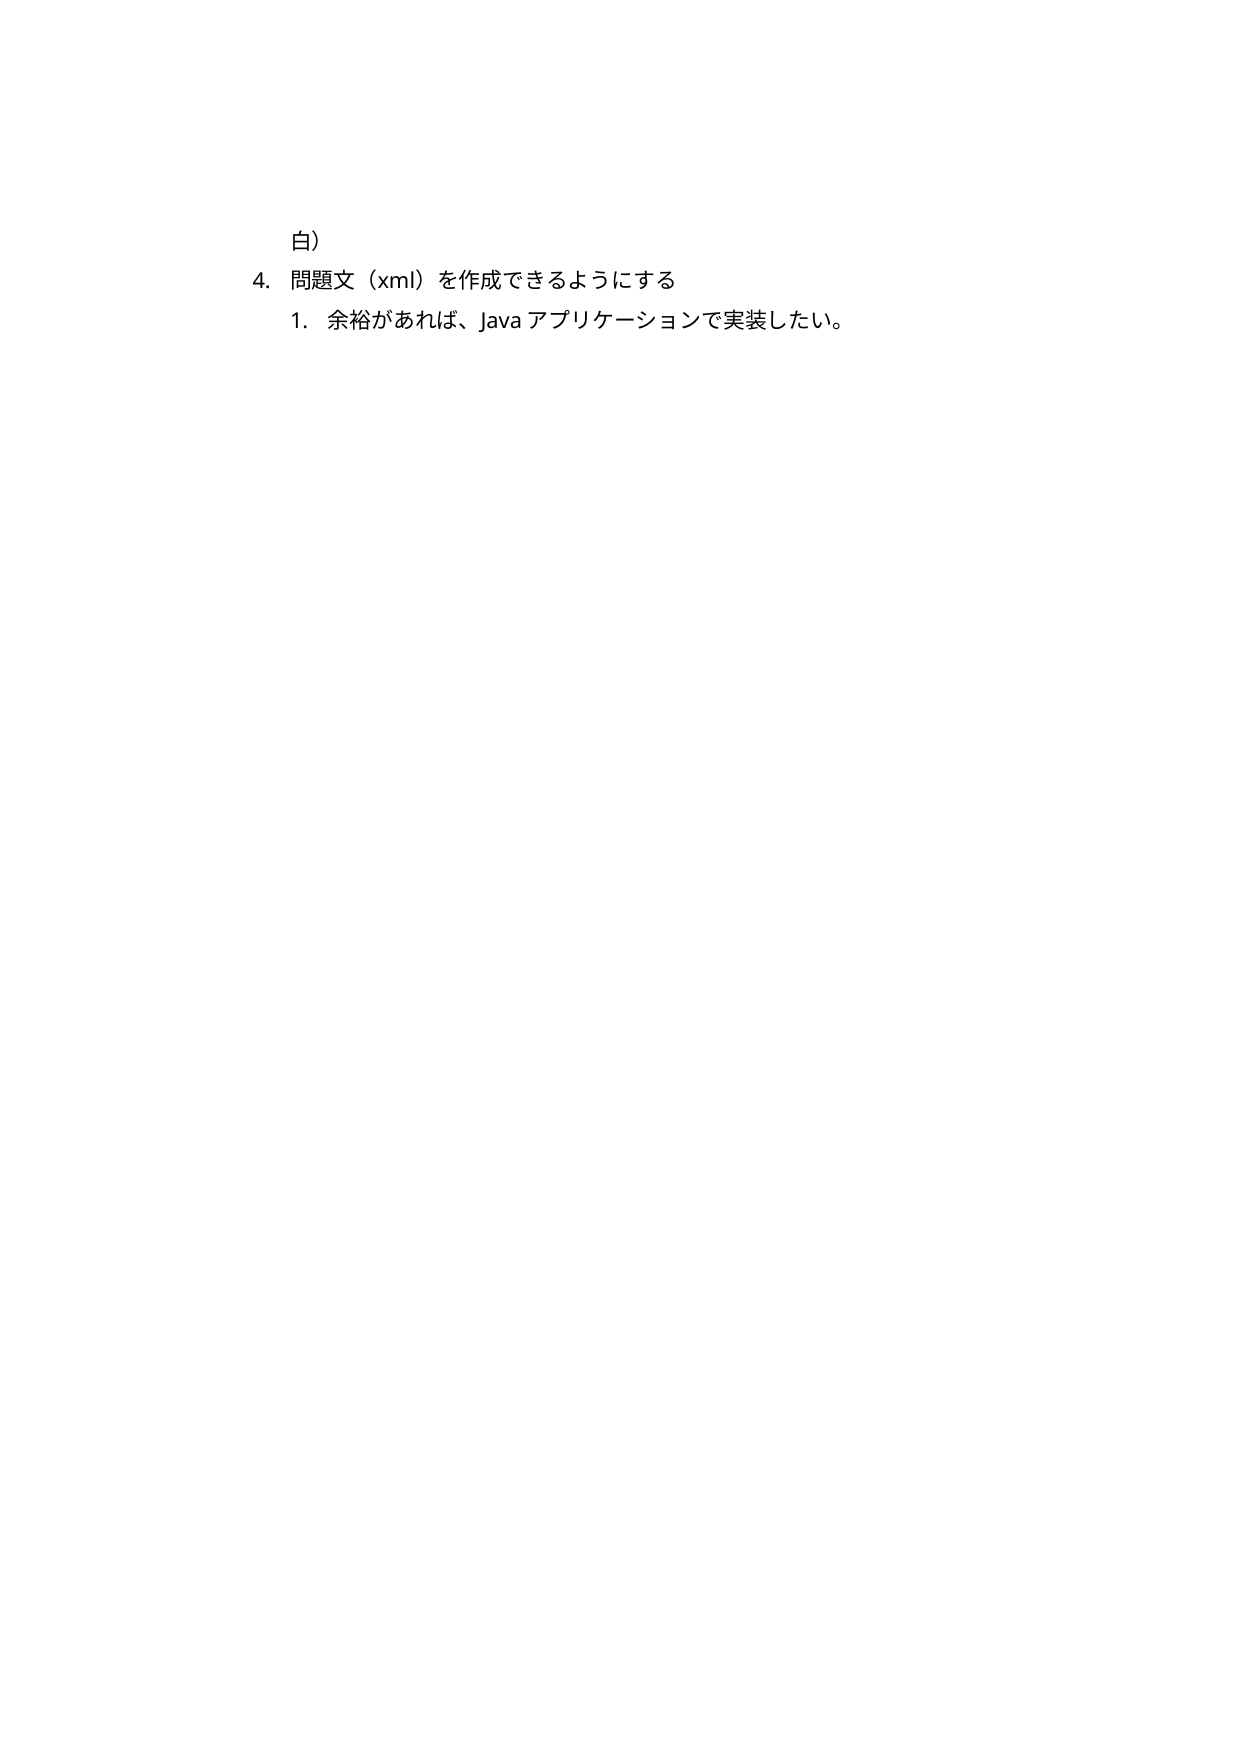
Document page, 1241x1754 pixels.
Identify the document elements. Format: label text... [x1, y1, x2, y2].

list 問題文（xml）を作成できるようにする [252, 258, 1063, 298]
list 初期状態として設置済みの固定短冊を設定できる（for文の繰り返しのみ空白） [252, 219, 1063, 258]
list 余裕があれば、Javaアプリケーションで実装したい。 [290, 298, 1063, 337]
